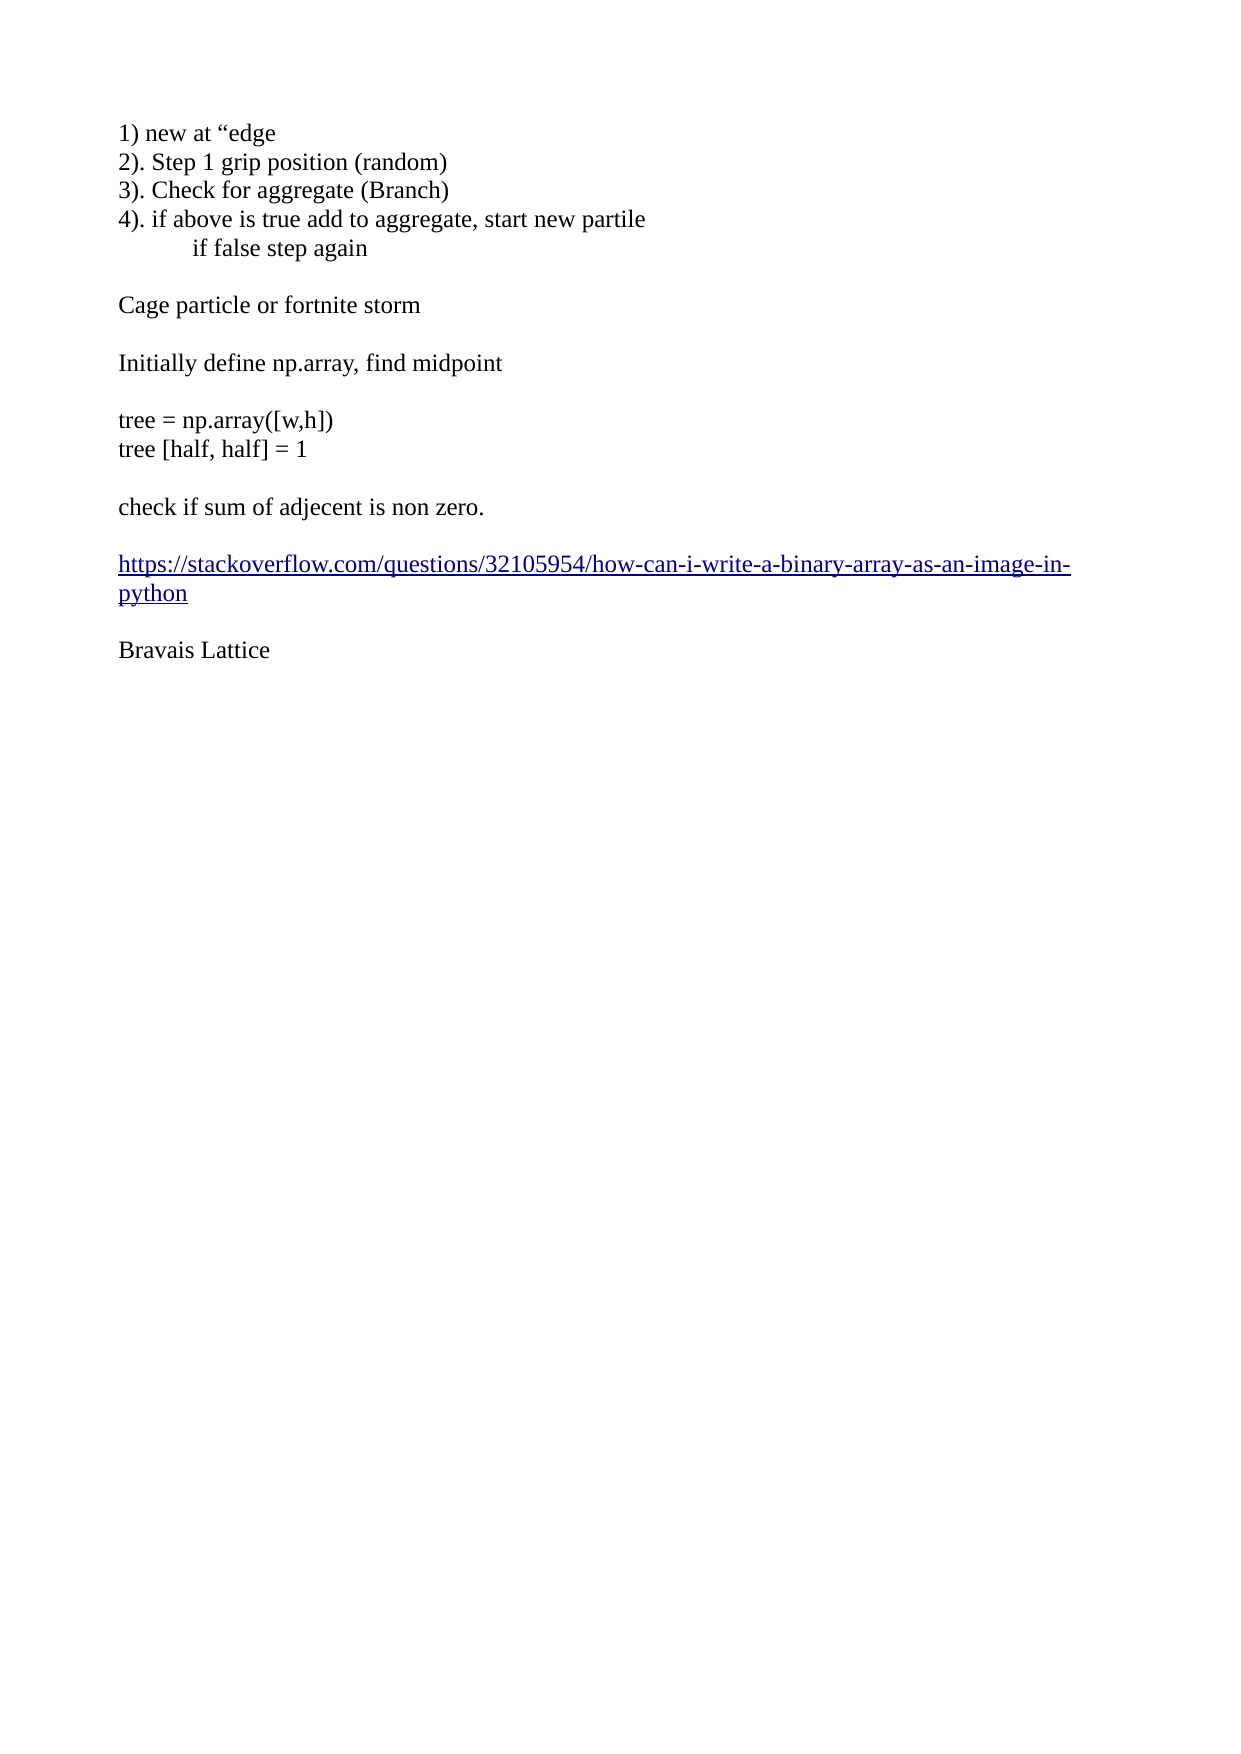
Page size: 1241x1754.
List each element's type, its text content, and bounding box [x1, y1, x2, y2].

text 2). Step 1 grip position (random) [118, 147, 1122, 176]
text tree [half, half] = 1 [118, 434, 1122, 463]
text Cage particle or fortnite storm [118, 291, 1122, 319]
text check if sum of adjecent is non zero. [118, 492, 1122, 521]
text 3). Check for aggregate (Branch) [118, 176, 1122, 204]
text Initially define np.array, find midpoint [118, 348, 1122, 377]
text https://stackoverflow.com/questions/32105954/how-can-i-write-a-binary-array-as-an-image-in-python [118, 549, 1122, 607]
text tree = np.array([w,h]) [118, 406, 1122, 434]
text 1) new at “edge [118, 118, 1122, 147]
text Bravais Lattice [118, 636, 1122, 664]
text 4). if above is true add to aggregate, start new partile [118, 204, 1122, 233]
text if false step again [118, 233, 1122, 262]
